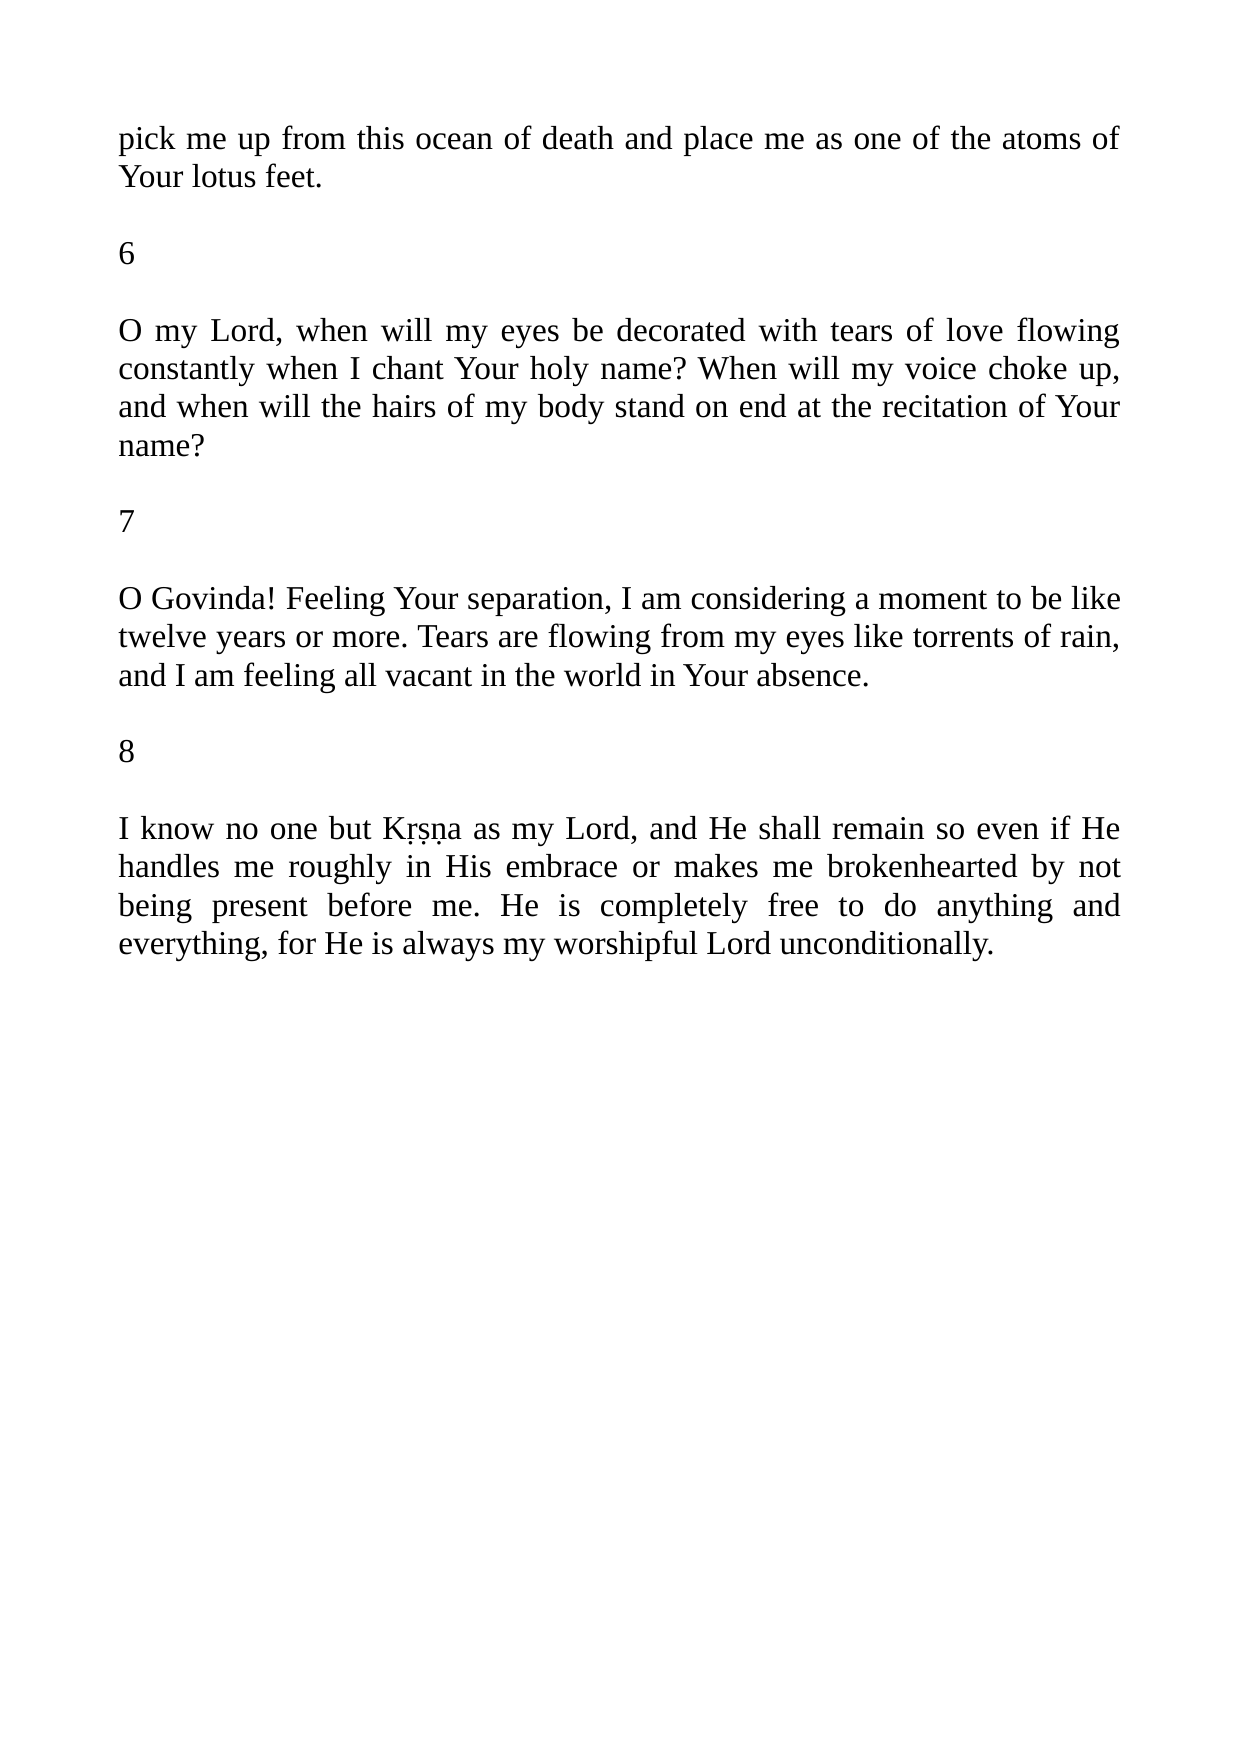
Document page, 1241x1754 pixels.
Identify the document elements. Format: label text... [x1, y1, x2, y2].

text O Govinda! Feeling Your separation, I am considering a moment to be like twelve years or more. Tears are flowing from my eyes like torrents of rain, and I am feeling all vacant in the world in Your absence. [118, 578, 1122, 693]
text pick me up from this ocean of death and place me as one of the atoms of Your lotus feet. [118, 118, 1122, 195]
text 6 [118, 233, 1122, 271]
text O my Lord, when will my eyes be decorated with tears of love flowing constantly when I chant Your holy name? When will my voice choke up, and when will the hairs of my body stand on end at the recitation of Your name? [118, 310, 1122, 463]
text 7 [118, 501, 1122, 540]
text I know no one but Kṛṣṇa as my Lord, and He shall remain so even if He handles me roughly in His embrace or makes me brokenhearted by not being present before me. He is completely free to do anything and everything, for He is always my worshipful Lord unconditionally. [118, 808, 1122, 961]
text 8 [118, 731, 1122, 770]
